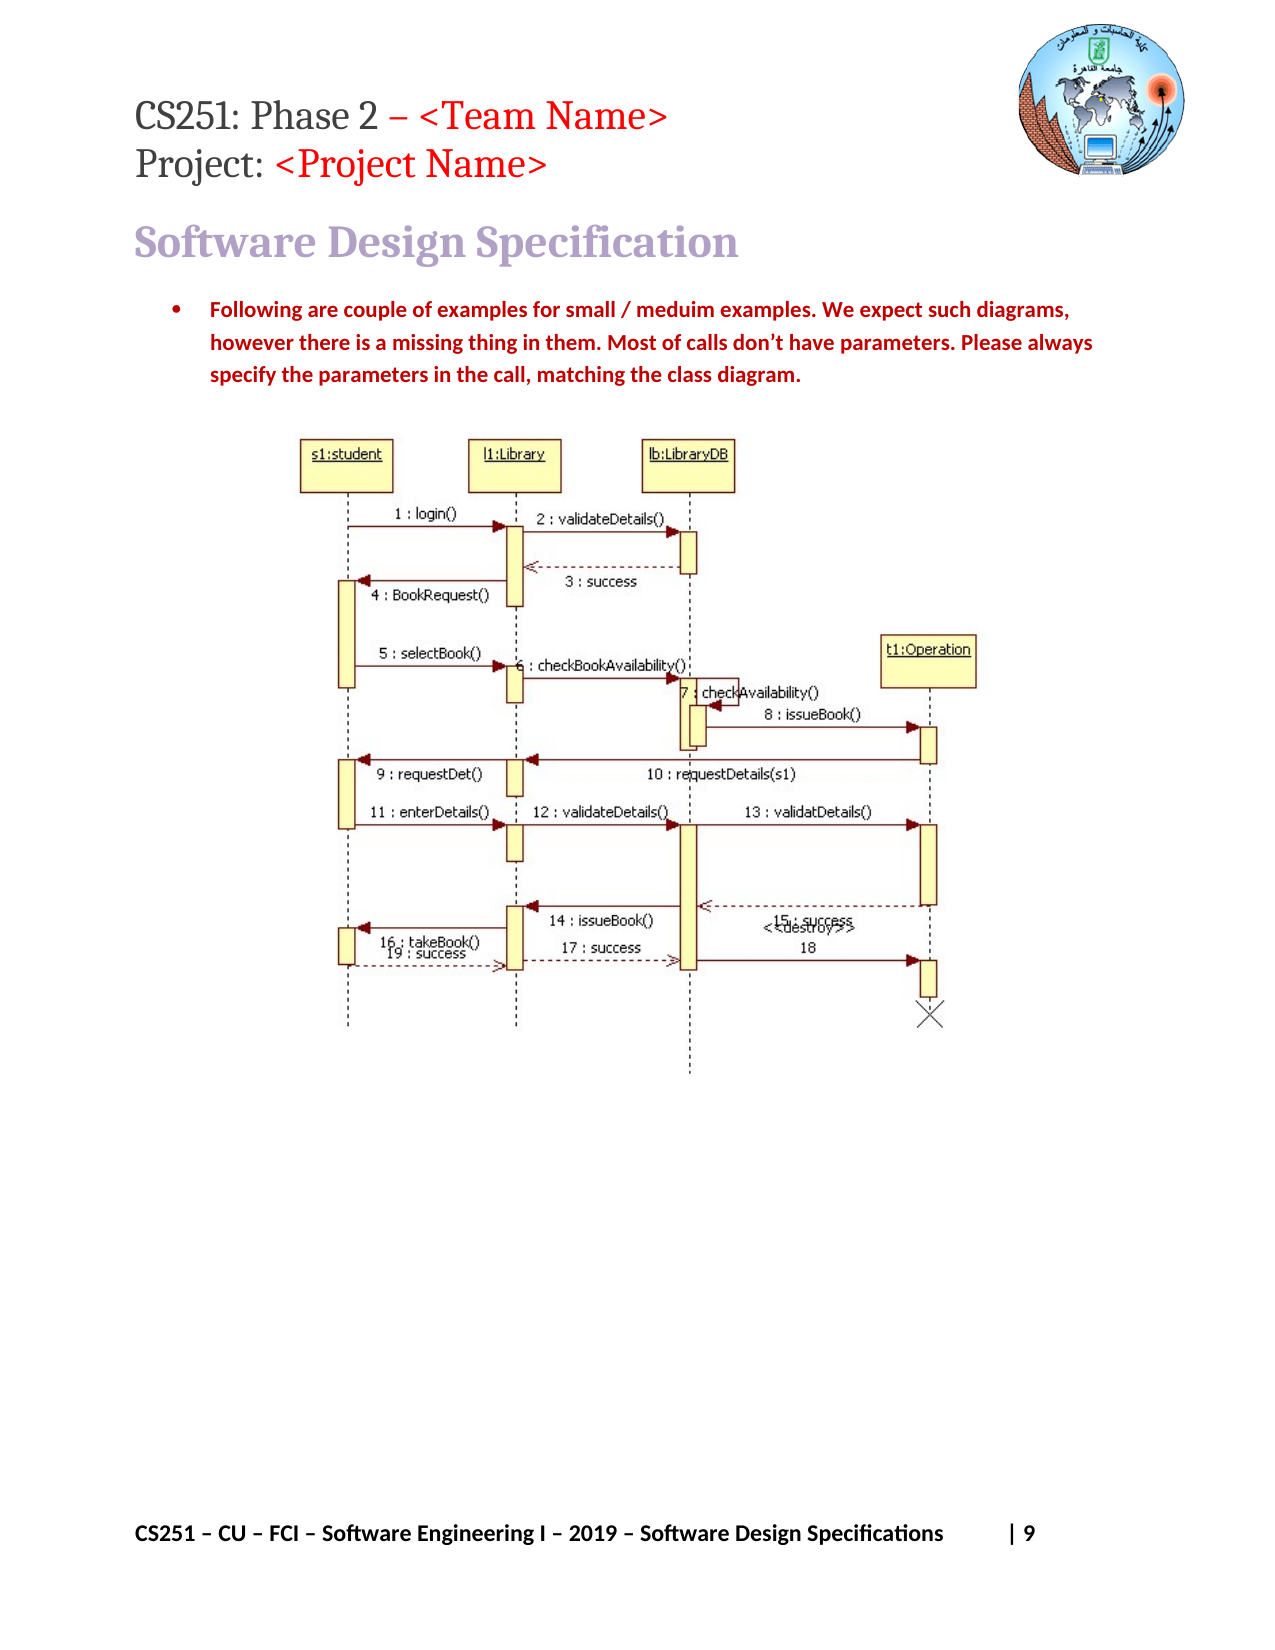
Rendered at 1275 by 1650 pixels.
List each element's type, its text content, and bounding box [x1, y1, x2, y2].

list Following are couple of examples for small / meduim examples. We expect such diagrams, however there is a missing thing in them. Most of calls don’t have parameters. Please always specify the parameters in the call, matching the class diagram. [172, 295, 1140, 388]
picture [1018, 24, 1186, 180]
picture [273, 412, 1004, 1101]
